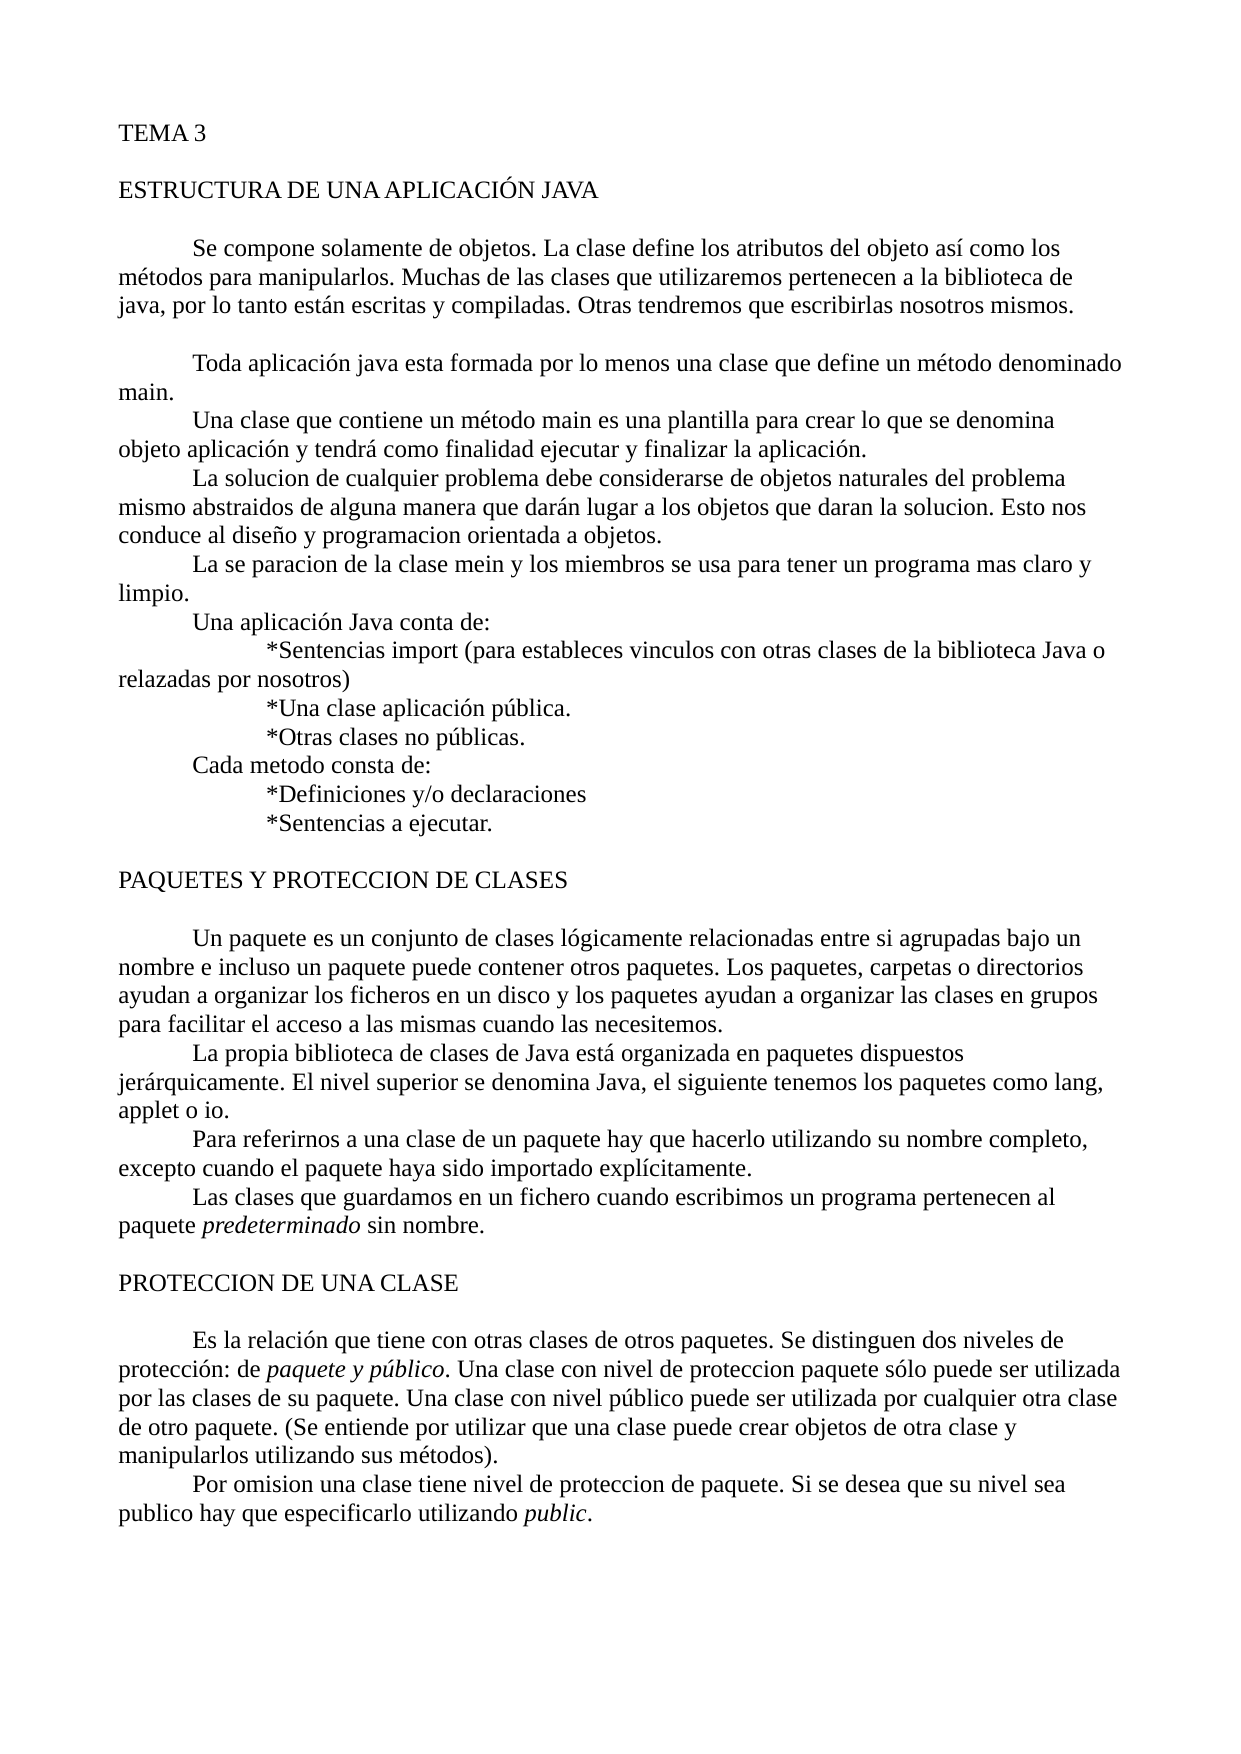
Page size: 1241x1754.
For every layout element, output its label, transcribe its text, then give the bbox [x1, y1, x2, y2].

text ESTRUCTURA DE UNA APLICACIÓN JAVA [118, 176, 1122, 204]
text Cada metodo consta de: [118, 751, 1122, 779]
text Un paquete es un conjunto de clases lógicamente relacionadas entre si agrupadas bajo un nombre e incluso un paquete puede contener otros paquetes. Los paquetes, carpetas o directorios ayudan a organizar los ficheros en un disco y los paquetes ayudan a organizar las clases en grupos para facilitar el acceso a las mismas cuando las necesitemos. [118, 923, 1122, 1038]
text Por omision una clase tiene nivel de proteccion de paquete. Si se desea que su nivel sea publico hay que especificarlo utilizando public. [118, 1469, 1122, 1527]
text Es la relación que tiene con otras clases de otros paquetes. Se distinguen dos niveles de protección: de paquete y público. Una clase con nivel de proteccion paquete sólo puede ser utilizada por las clases de su paquete. Una clase con nivel público puede ser utilizada por cualquier otra clase de otro paquete. (Se entiende por utilizar que una clase puede crear objetos de otra clase y manipularlos utilizando sus métodos). [118, 1326, 1122, 1469]
text *Definiciones y/o declaraciones [118, 779, 1122, 808]
text PROTECCION DE UNA CLASE [118, 1268, 1122, 1297]
text La propia biblioteca de clases de Java está organizada en paquetes dispuestos jerárquicamente. El nivel superior se denomina Java, el siguiente tenemos los paquetes como lang, applet o io. [118, 1038, 1122, 1124]
text Una clase que contiene un método main es una plantilla para crear lo que se denomina objeto aplicación y tendrá como finalidad ejecutar y finalizar la aplicación. [118, 406, 1122, 463]
text *Sentencias import (para estableces vinculos con otras clases de la biblioteca Java o relazadas por nosotros) [118, 636, 1122, 693]
text La se paracion de la clase mein y los miembros se usa para tener un programa mas claro y limpio. [118, 549, 1122, 607]
text TEMA 3 [118, 118, 1122, 147]
text PAQUETES Y PROTECCION DE CLASES [118, 866, 1122, 894]
text *Otras clases no públicas. [118, 722, 1122, 751]
text Las clases que guardamos en un fichero cuando escribimos un programa pertenecen al paquete predeterminado sin nombre. [118, 1182, 1122, 1239]
text *Una clase aplicación pública. [118, 693, 1122, 722]
text *Sentencias a ejecutar. [118, 808, 1122, 837]
text Se compone solamente de objetos. La clase define los atributos del objeto así como los métodos para manipularlos. Muchas de las clases que utilizaremos pertenecen a la biblioteca de java, por lo tanto están escritas y compiladas. Otras tendremos que escribirlas nosotros mismos. [118, 233, 1122, 319]
text La solucion de cualquier problema debe considerarse de objetos naturales del problema mismo abstraidos de alguna manera que darán lugar a los objetos que daran la solucion. Esto nos conduce al diseño y programacion orientada a objetos. [118, 463, 1122, 549]
text Toda aplicación java esta formada por lo menos una clase que define un método denominado main. [118, 348, 1122, 406]
text Una aplicación Java conta de: [118, 607, 1122, 636]
text Para referirnos a una clase de un paquete hay que hacerlo utilizando su nombre completo, excepto cuando el paquete haya sido importado explícitamente. [118, 1124, 1122, 1182]
